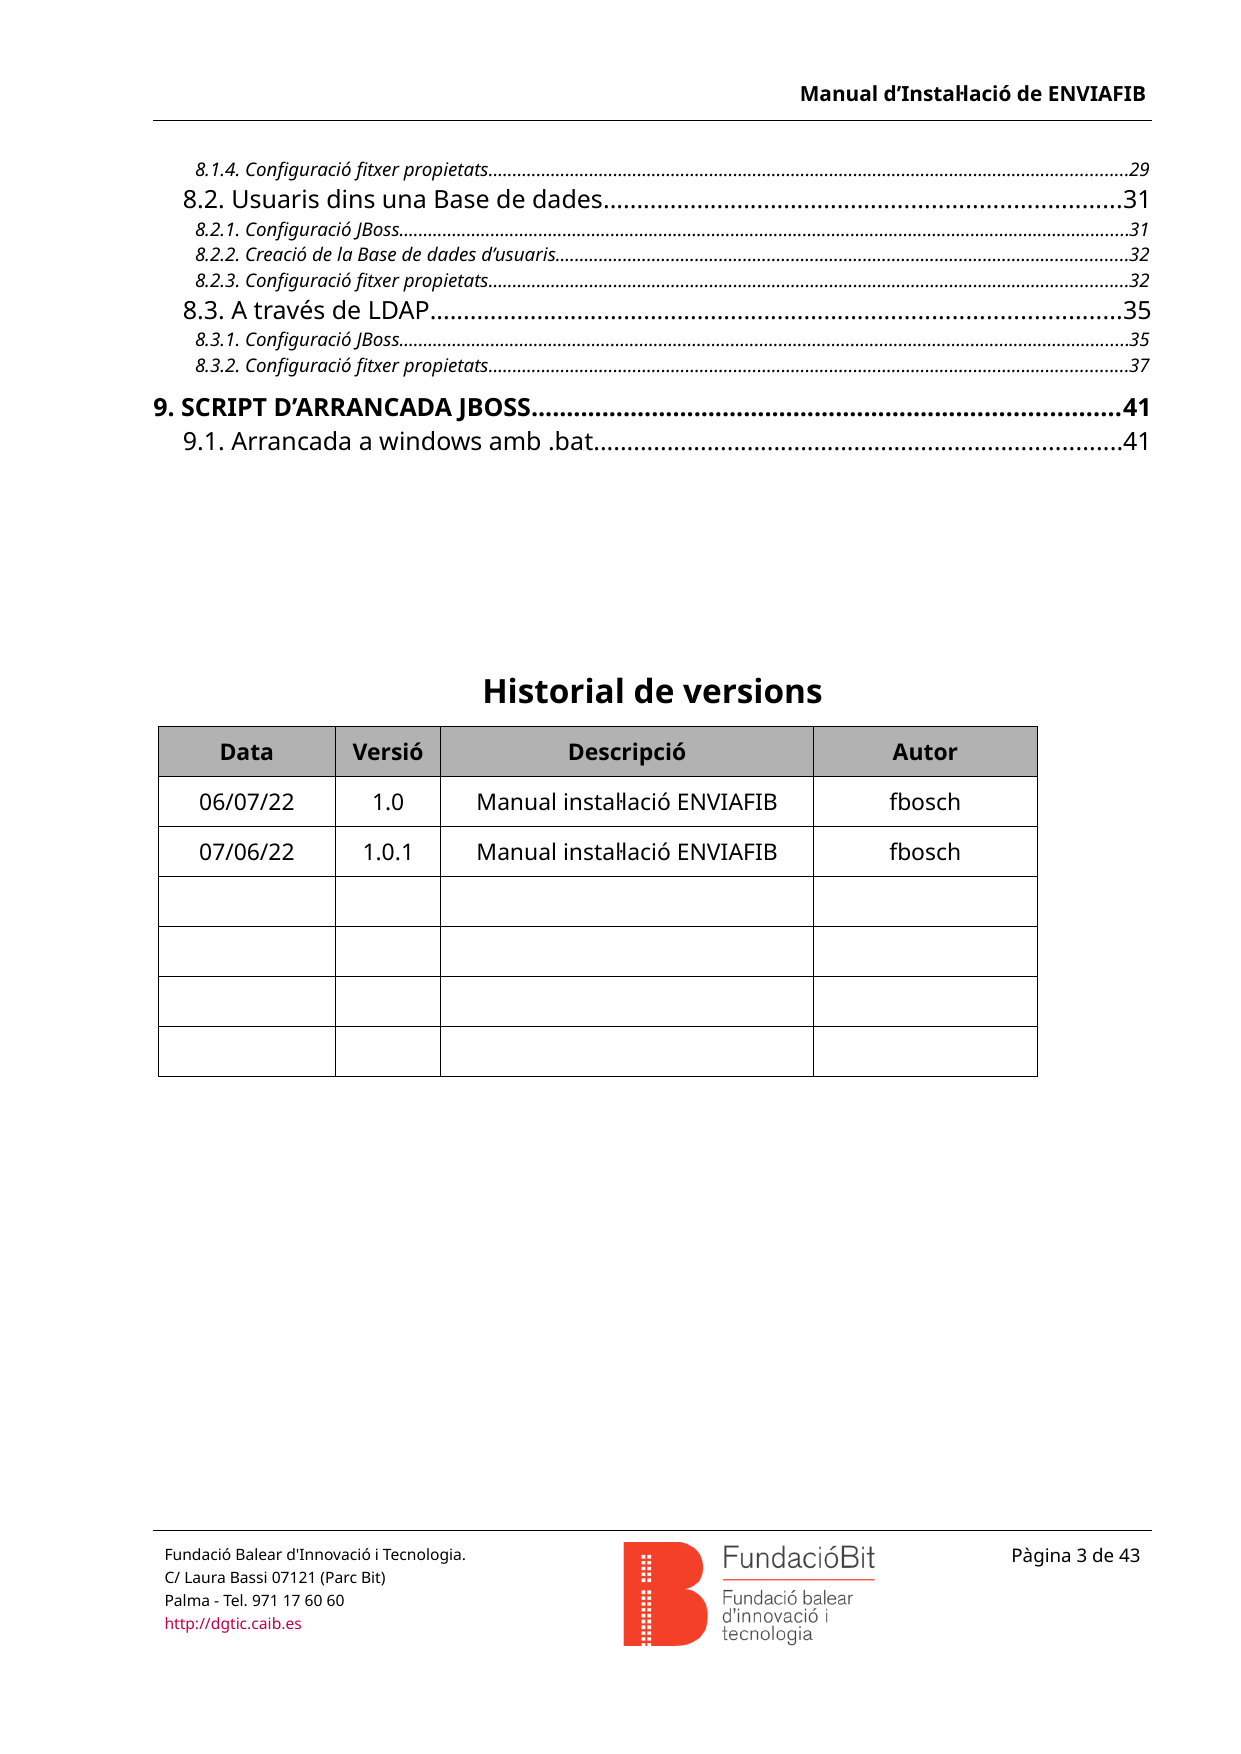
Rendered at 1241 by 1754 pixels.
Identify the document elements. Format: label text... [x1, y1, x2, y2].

subtitle Historial de versions [153, 668, 1152, 714]
table_cell 06/07/22 [159, 827, 335, 876]
table_cell [441, 1027, 813, 1076]
table_cell [159, 877, 335, 926]
picture [623, 1542, 875, 1646]
text 8.2.2. Creació de la Base de dades d’usuaris 32 [195, 242, 1152, 267]
table_cell [159, 927, 335, 976]
text 8.3.2. Configuració fitxer propietats 37 [195, 352, 1152, 378]
table_cell [336, 927, 440, 976]
table_header Data [159, 727, 335, 776]
text 8.3.1. Configuració JBoss 35 [195, 327, 1152, 352]
table_cell Manual instal·lació ENVIAFIB [441, 827, 813, 876]
table_cell fbosch [814, 777, 1037, 826]
table_cell 1.0.1 [336, 827, 440, 876]
table_cell [159, 1027, 335, 1076]
text 9.1. Arrancada a windows amb .bat 41 [183, 423, 1152, 458]
table_cell [814, 977, 1037, 1026]
text 8.2. Usuaris dins una Base de dades 31 [183, 182, 1152, 216]
table_cell [336, 877, 440, 926]
table_header Descripció [441, 727, 813, 776]
text 8.3. A través de LDAP 35 [183, 293, 1152, 327]
table_cell 07/06/22 [159, 777, 335, 826]
table_cell [441, 877, 813, 926]
table_cell fbosch [814, 827, 1037, 876]
table_cell [336, 977, 440, 1026]
table_header Autor [814, 727, 1037, 776]
table_header Versió [336, 727, 440, 776]
table_cell [441, 927, 813, 976]
text 9. Script d’arrancada JBoss 41 [153, 389, 1152, 423]
table_cell 1.0 [336, 777, 440, 826]
text 8.1.4. Configuració fitxer propietats 29 [195, 156, 1152, 182]
table_cell [441, 977, 813, 1026]
table_cell [814, 927, 1037, 976]
table_cell [336, 1027, 440, 1076]
text 8.2.1. Configuració JBoss 31 [195, 216, 1152, 242]
text 8.2.3. Configuració fitxer propietats 32 [195, 267, 1152, 293]
table_cell [814, 877, 1037, 926]
table_cell [159, 977, 335, 1026]
table_cell Manual instal·lació ENVIAFIB [441, 777, 813, 826]
table_cell [814, 1027, 1037, 1076]
